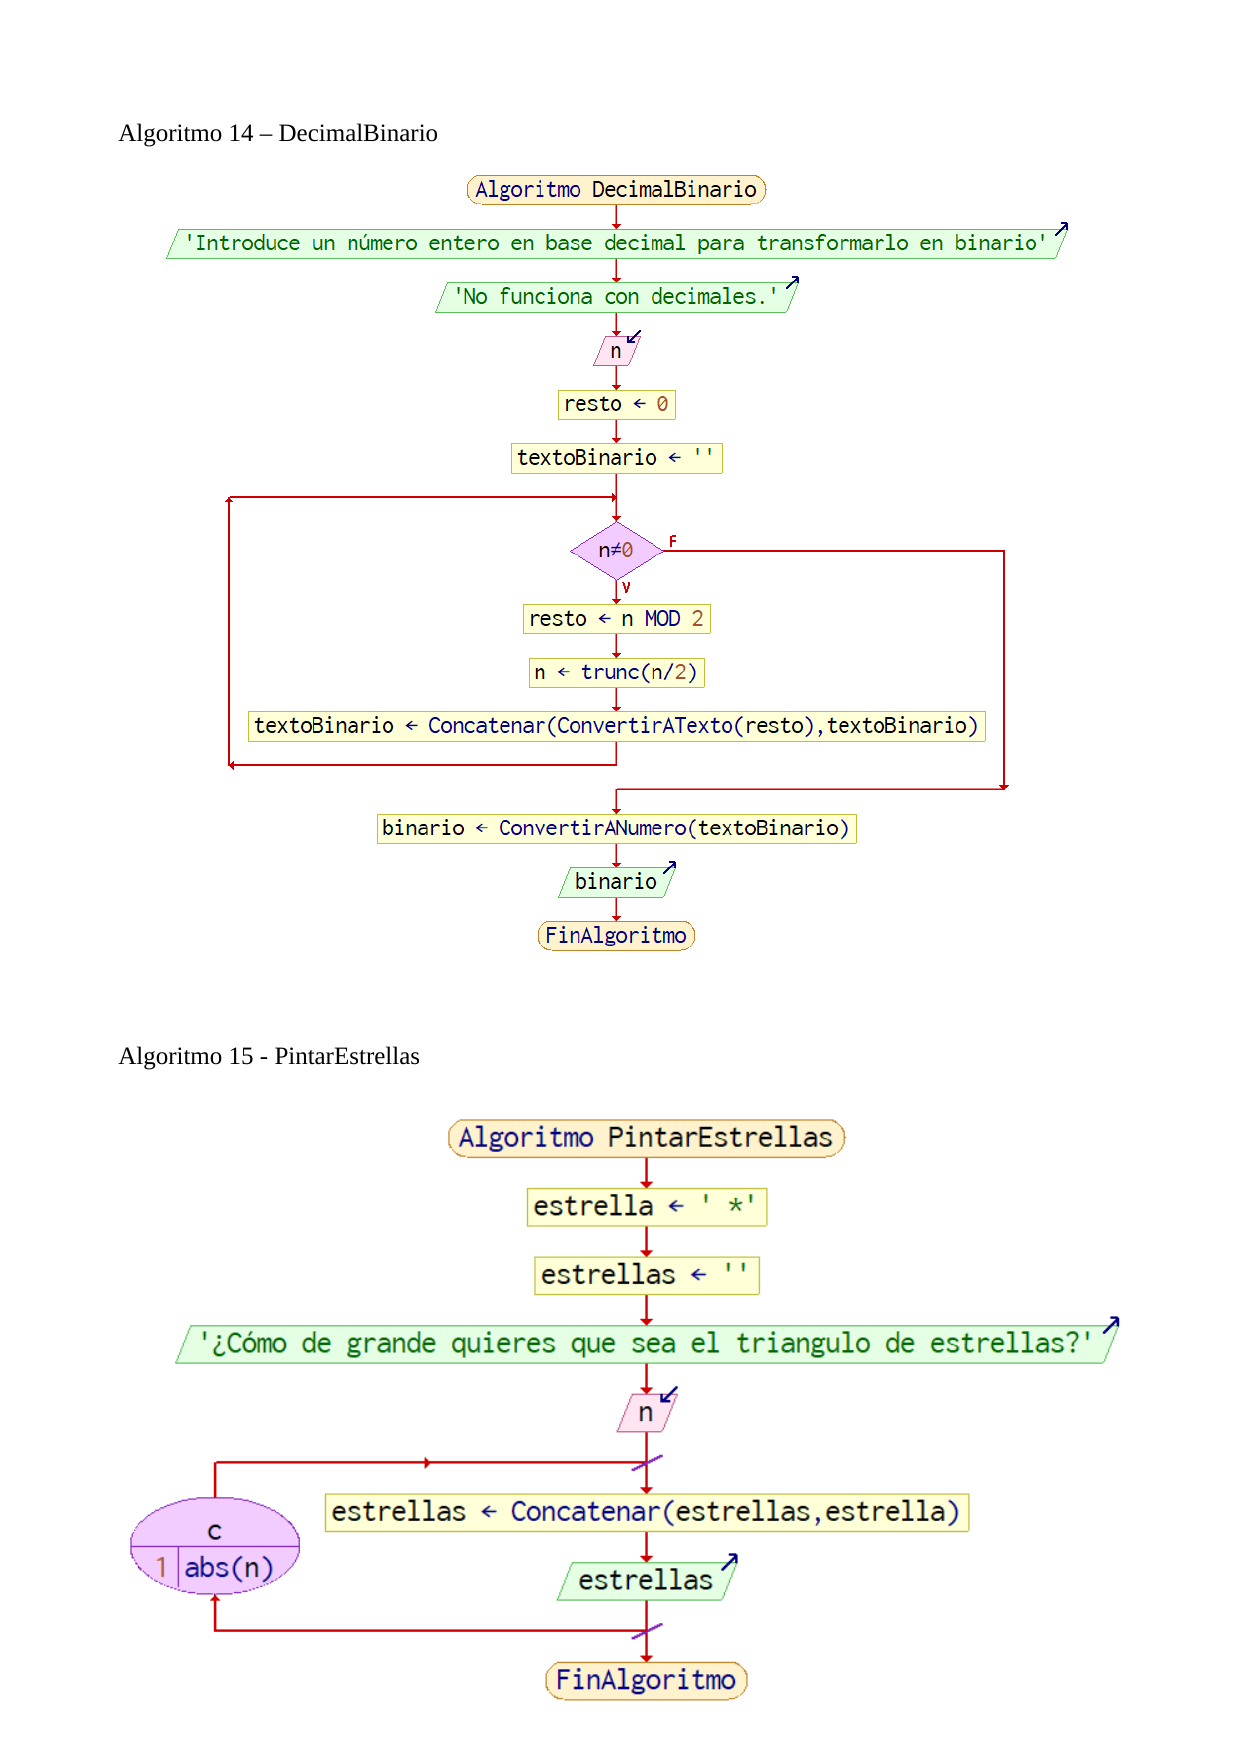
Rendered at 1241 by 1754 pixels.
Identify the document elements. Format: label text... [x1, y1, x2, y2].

picture [118, 1107, 1123, 1743]
picture [162, 166, 1070, 984]
text Algoritmo 14 – DecimalBinario [118, 118, 1122, 147]
text Algoritmo 15 - PintarEstrellas [118, 1041, 1122, 1069]
